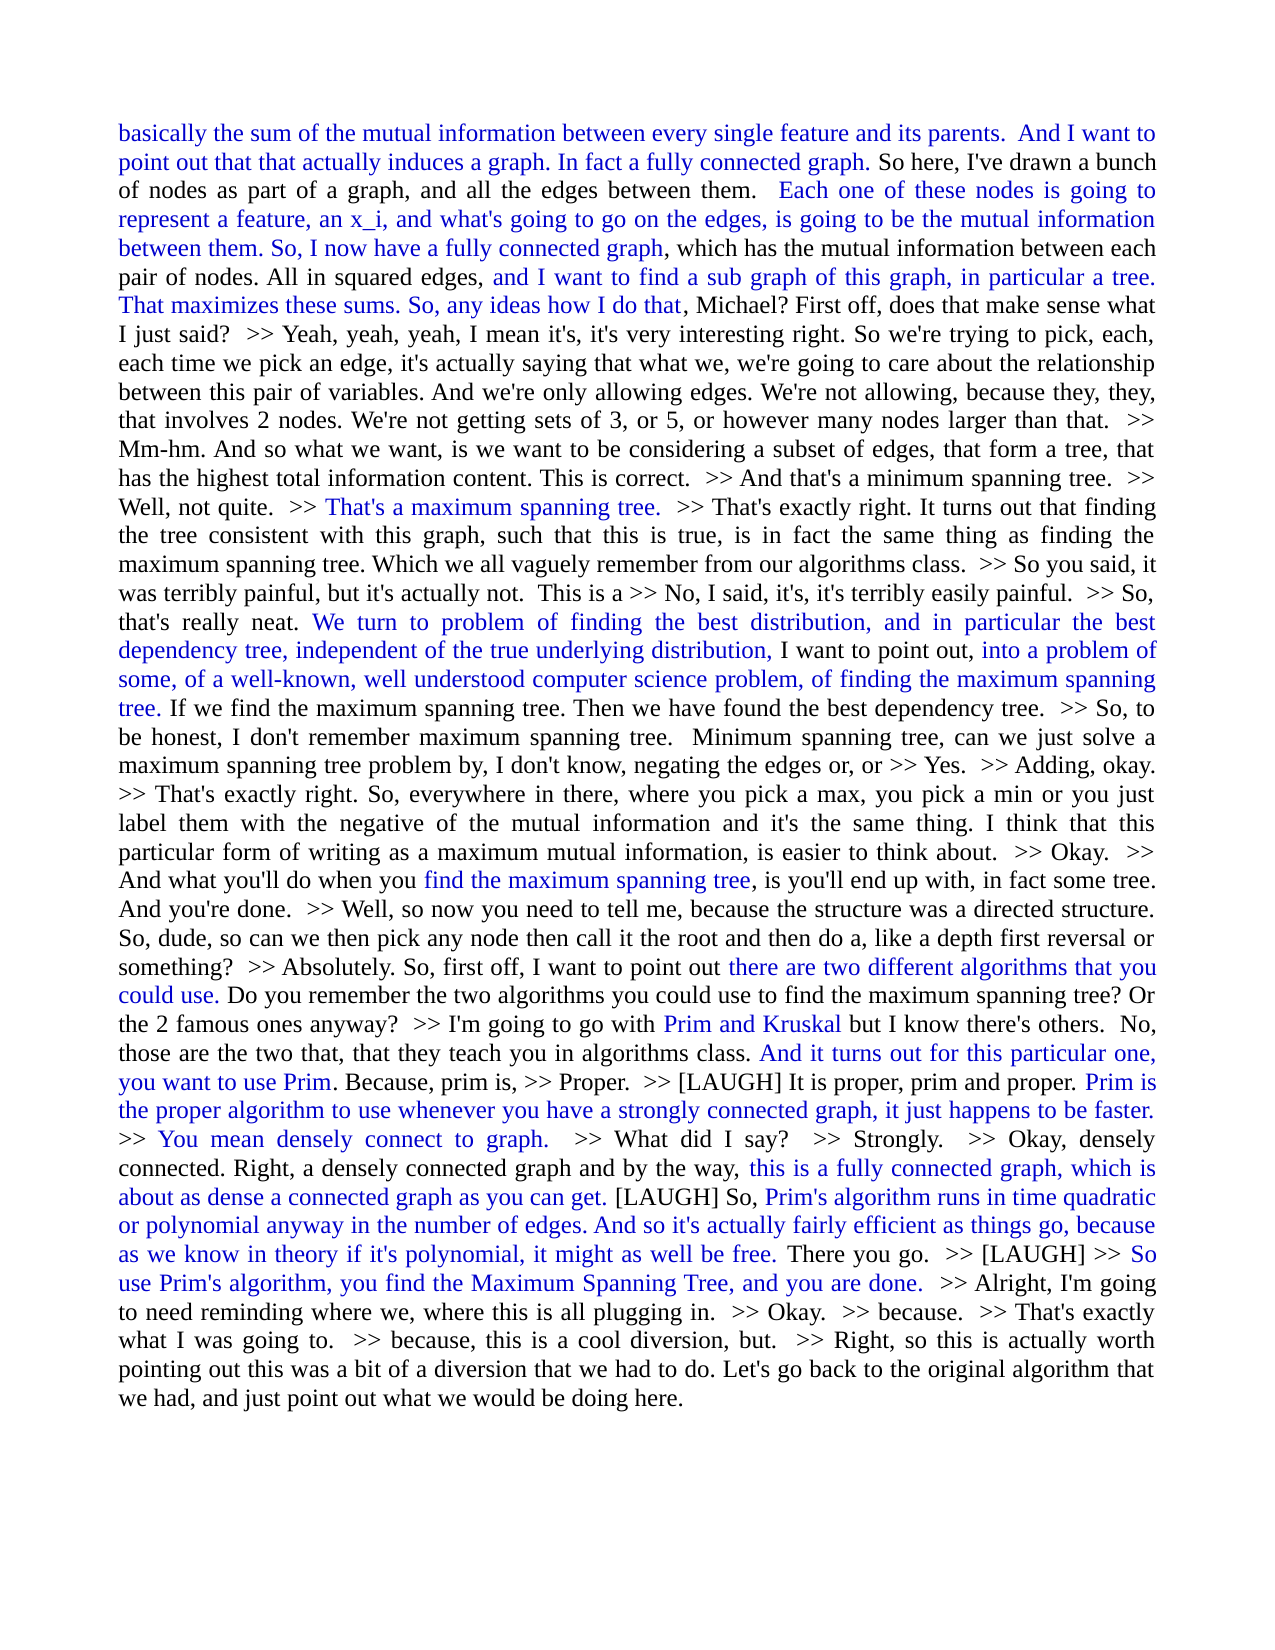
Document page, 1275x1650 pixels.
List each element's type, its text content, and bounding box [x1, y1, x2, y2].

text basically the sum of the mutual information between every single feature and its parents. And I want to point out that that actually induces a graph. In fact a fully connected graph. So here, I've drawn a bunch of nodes as part of a graph, and all the edges between them. Each one of these nodes is going to represent a feature, an x_i, and what's going to go on the edges, is going to be the mutual information between them. So, I now have a fully connected graph, which has the mutual information between each pair of nodes. All in squared edges, and I want to find a sub graph of this graph, in particular a tree. That maximizes these sums. So, any ideas how I do that, Michael? First off, does that make sense what I just said? >> Yeah, yeah, yeah, I mean it's, it's very interesting right. So we're trying to pick, each, each time we pick an edge, it's actually saying that what we, we're going to care about the relationship between this pair of variables. And we're only allowing edges. We're not allowing, because they, they, that involves 2 nodes. We're not getting sets of 3, or 5, or however many nodes larger than that. >> Mm-hm. And so what we want, is we want to be considering a subset of edges, that form a tree, that has the highest total information content. This is correct. >> And that's a minimum spanning tree. >> Well, not quite. >> That's a maximum spanning tree. >> That's exactly right. It turns out that finding the tree consistent with this graph, such that this is true, is in fact the same thing as finding the maximum spanning tree. Which we all vaguely remember from our algorithms class. >> So you said, it was terribly painful, but it's actually not. This is a >> No, I said, it's, it's terribly easily painful. >> So, that's really neat. We turn to problem of finding the best distribution, and in particular the best dependency tree, independent of the true underlying distribution, I want to point out, into a problem of some, of a well-known, well understood computer science problem, of finding the maximum spanning tree. If we find the maximum spanning tree. Then we have found the best dependency tree. >> So, to be honest, I don't remember maximum spanning tree. Minimum spanning tree, can we just solve a maximum spanning tree problem by, I don't know, negating the edges or, or >> Yes. >> Adding, okay. >> That's exactly right. So, everywhere in there, where you pick a max, you pick a min or you just label them with the negative of the mutual information and it's the same thing. I think that this particular form of writing as a maximum mutual information, is easier to think about. >> Okay. >> And what you'll do when you find the maximum spanning tree, is you'll end up with, in fact some tree. And you're done. >> Well, so now you need to tell me, because the structure was a directed structure. So, dude, so can we then pick any node then call it the root and then do a, like a depth first reversal or something? >> Absolutely. So, first off, I want to point out there are two different algorithms that you could use. Do you remember the two algorithms you could use to find the maximum spanning tree? Or the 2 famous ones anyway? >> I'm going to go with Prim and Kruskal but I know there's others. No, those are the two that, that they teach you in algorithms class. And it turns out for this particular one, you want to use Prim. Because, prim is, >> Proper. >> [LAUGH] It is proper, prim and proper. Prim is the proper algorithm to use whenever you have a strongly connected graph, it just happens to be faster. >> You mean densely connect to graph. >> What did I say? >> Strongly. >> Okay, densely connected. Right, a densely connected graph and by the way, this is a fully connected graph, which is about as dense a connected graph as you can get. [LAUGH] So, Prim's algorithm runs in time quadratic or polynomial anyway in the number of edges. And so it's actually fairly efficient as things go, because as we know in theory if it's polynomial, it might as well be free. There you go. >> [LAUGH] >> So use Prim's algorithm, you find the Maximum Spanning Tree, and you are done. >> Alright, I'm going to need reminding where we, where this is all plugging in. >> Okay. >> because. >> That's exactly what I was going to. >> because, this is a cool diversion, but. >> Right, so this is actually worth pointing out this was a bit of a diversion that we had to do. Let's go back to the original algorithm that we had, and just point out what we would be doing here. [118, 118, 1157, 1412]
